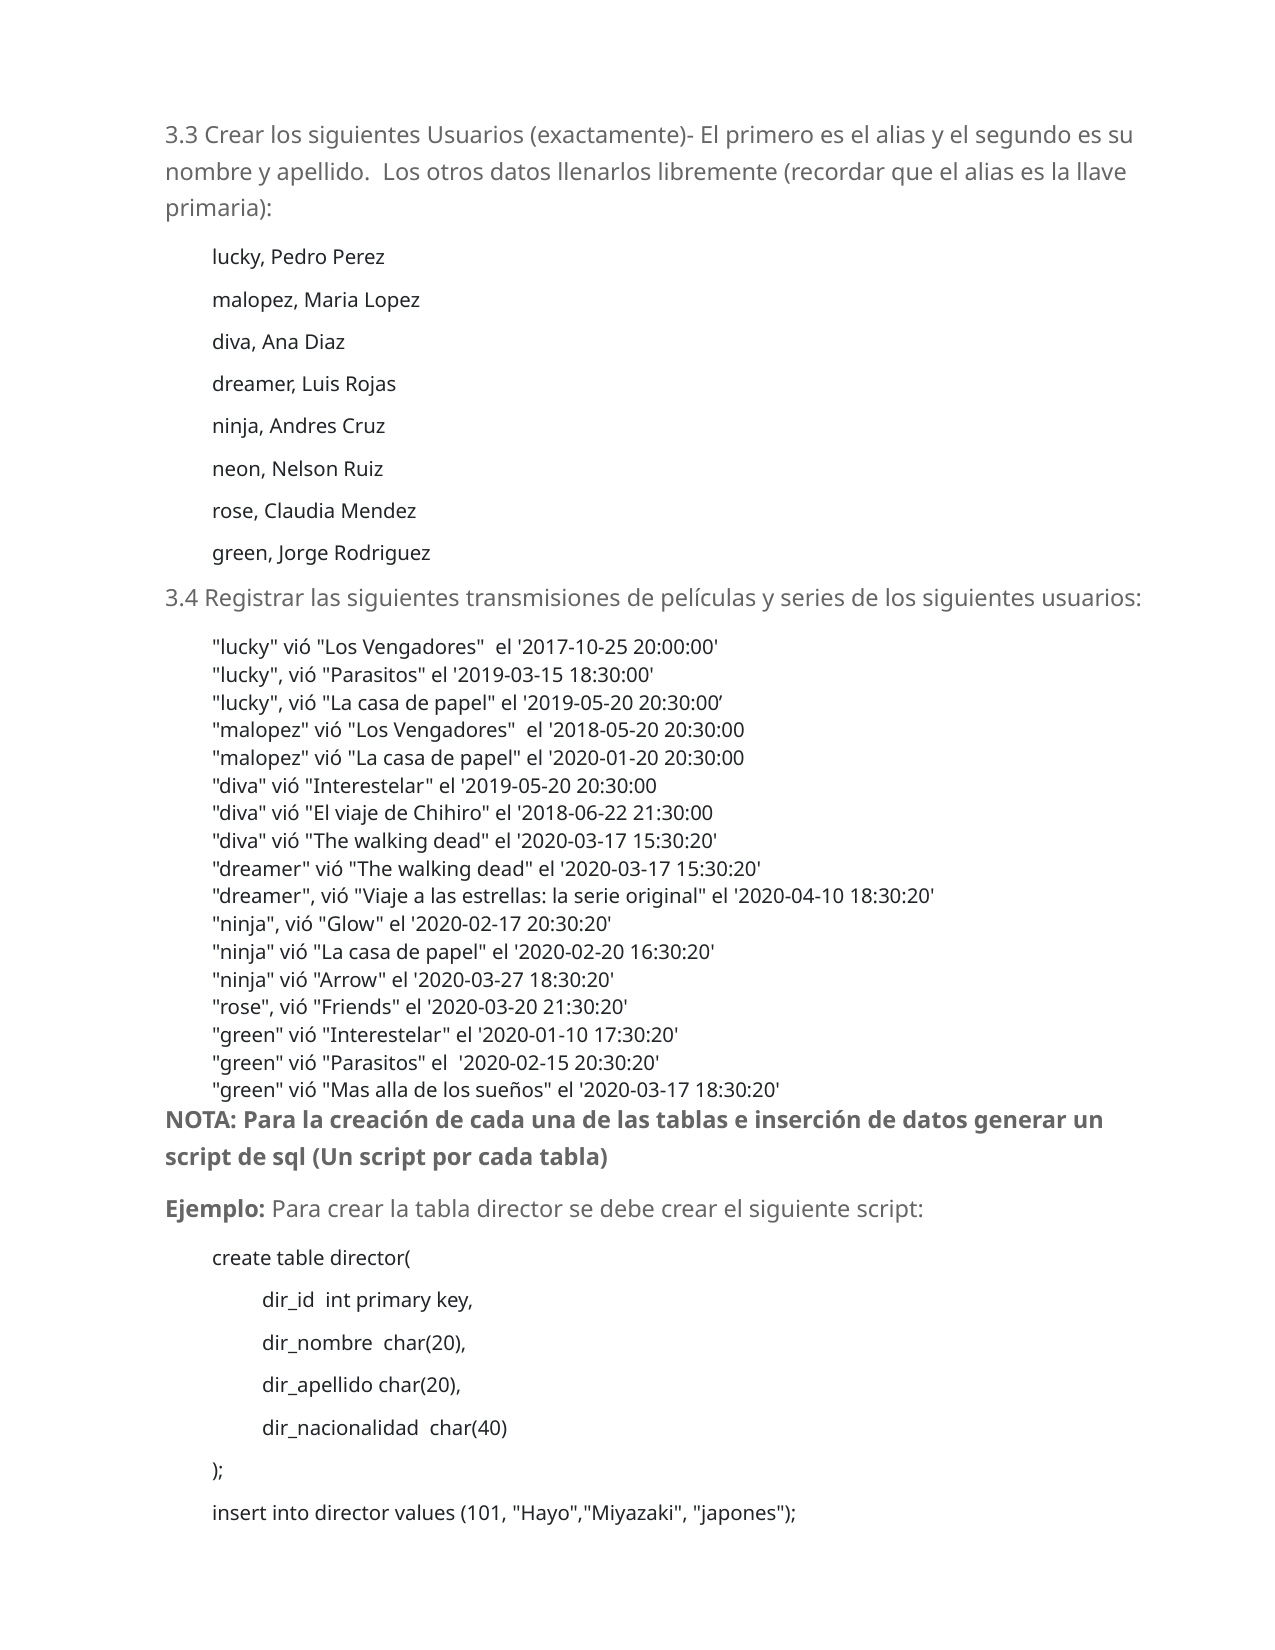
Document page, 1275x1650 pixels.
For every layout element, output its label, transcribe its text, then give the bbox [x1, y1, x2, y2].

text "lucky", vió "Parasitos" el '2019-03-15 18:30:00' [212, 660, 1157, 688]
text "dreamer", vió "Viaje a las estrellas: la serie original" el '2020-04-10 18:30:20' [212, 882, 1157, 910]
text rose, Claudia Mendez [212, 497, 1157, 524]
text "ninja", vió "Glow" el '2020-02-17 20:30:20' [212, 910, 1157, 937]
text "diva" vió "El viaje de Chihiro" el '2018-06-22 21:30:00 [212, 799, 1157, 827]
text dreamer, Luis Rojas [212, 370, 1157, 398]
text dir_id int primary key, [212, 1286, 1157, 1313]
text 3.3 Crear los siguientes Usuarios (exactamente)- El primero es el alias y el segundo es su nombre y apellido. Los otros datos llenarlos libremente (recordar que el alias es la llave primaria): [165, 118, 1157, 224]
text "malopez" vió "La casa de papel" el '2020-01-20 20:30:00 [212, 743, 1157, 771]
text "dreamer" vió "The walking dead" el '2020-03-17 15:30:20' [212, 854, 1157, 882]
text "ninja" vió "La casa de papel" el '2020-02-20 16:30:20' [212, 937, 1157, 965]
text create table director( [212, 1243, 1157, 1271]
text NOTA: Para la creación de cada una de las tablas e inserción de datos generar un script de sql (Un script por cada tabla) [165, 1104, 1157, 1172]
text ninja, Andres Cruz [212, 412, 1157, 440]
text dir_nombre char(20), [212, 1328, 1157, 1356]
text "green" vió "Interestelar" el '2020-01-10 17:30:20' [212, 1021, 1157, 1048]
text "rose", vió "Friends" el '2020-03-20 21:30:20' [212, 993, 1157, 1021]
text "diva" vió "The walking dead" el '2020-03-17 15:30:20' [212, 827, 1157, 854]
text neon, Nelson Ruiz [212, 454, 1157, 482]
text dir_apellido char(20), [212, 1371, 1157, 1399]
text ); [212, 1456, 1157, 1484]
text diva, Ana Diaz [212, 328, 1157, 355]
text malopez, Maria Lopez [212, 285, 1157, 313]
text "lucky" vió "Los Vengadores" el '2017-10-25 20:00:00' [212, 633, 1157, 660]
text "ninja" vió "Arrow" el '2020-03-27 18:30:20' [212, 965, 1157, 993]
text "malopez" vió "Los Vengadores" el '2018-05-20 20:30:00 [212, 716, 1157, 743]
text insert into director values (101, "Hayo","Miyazaki", "japones"); [212, 1498, 1157, 1526]
text 3.4 Registrar las siguientes transmisiones de películas y series de los siguientes usuarios: [165, 581, 1157, 613]
text "green" vió "Mas alla de los sueños" el '2020-03-17 18:30:20' [212, 1076, 1157, 1104]
text Ejemplo: Para crear la tabla director se debe crear el siguiente script: [165, 1192, 1157, 1224]
text dir_nacionalidad char(40) [212, 1413, 1157, 1441]
text "lucky", vió "La casa de papel" el '2019-05-20 20:30:00’ [212, 688, 1157, 716]
text "diva" vió "Interestelar" el '2019-05-20 20:30:00 [212, 771, 1157, 799]
text lucky, Pedro Perez [212, 243, 1157, 271]
text green, Jorge Rodriguez [212, 539, 1157, 567]
text "green" vió "Parasitos" el '2020-02-15 20:30:20' [212, 1048, 1157, 1076]
